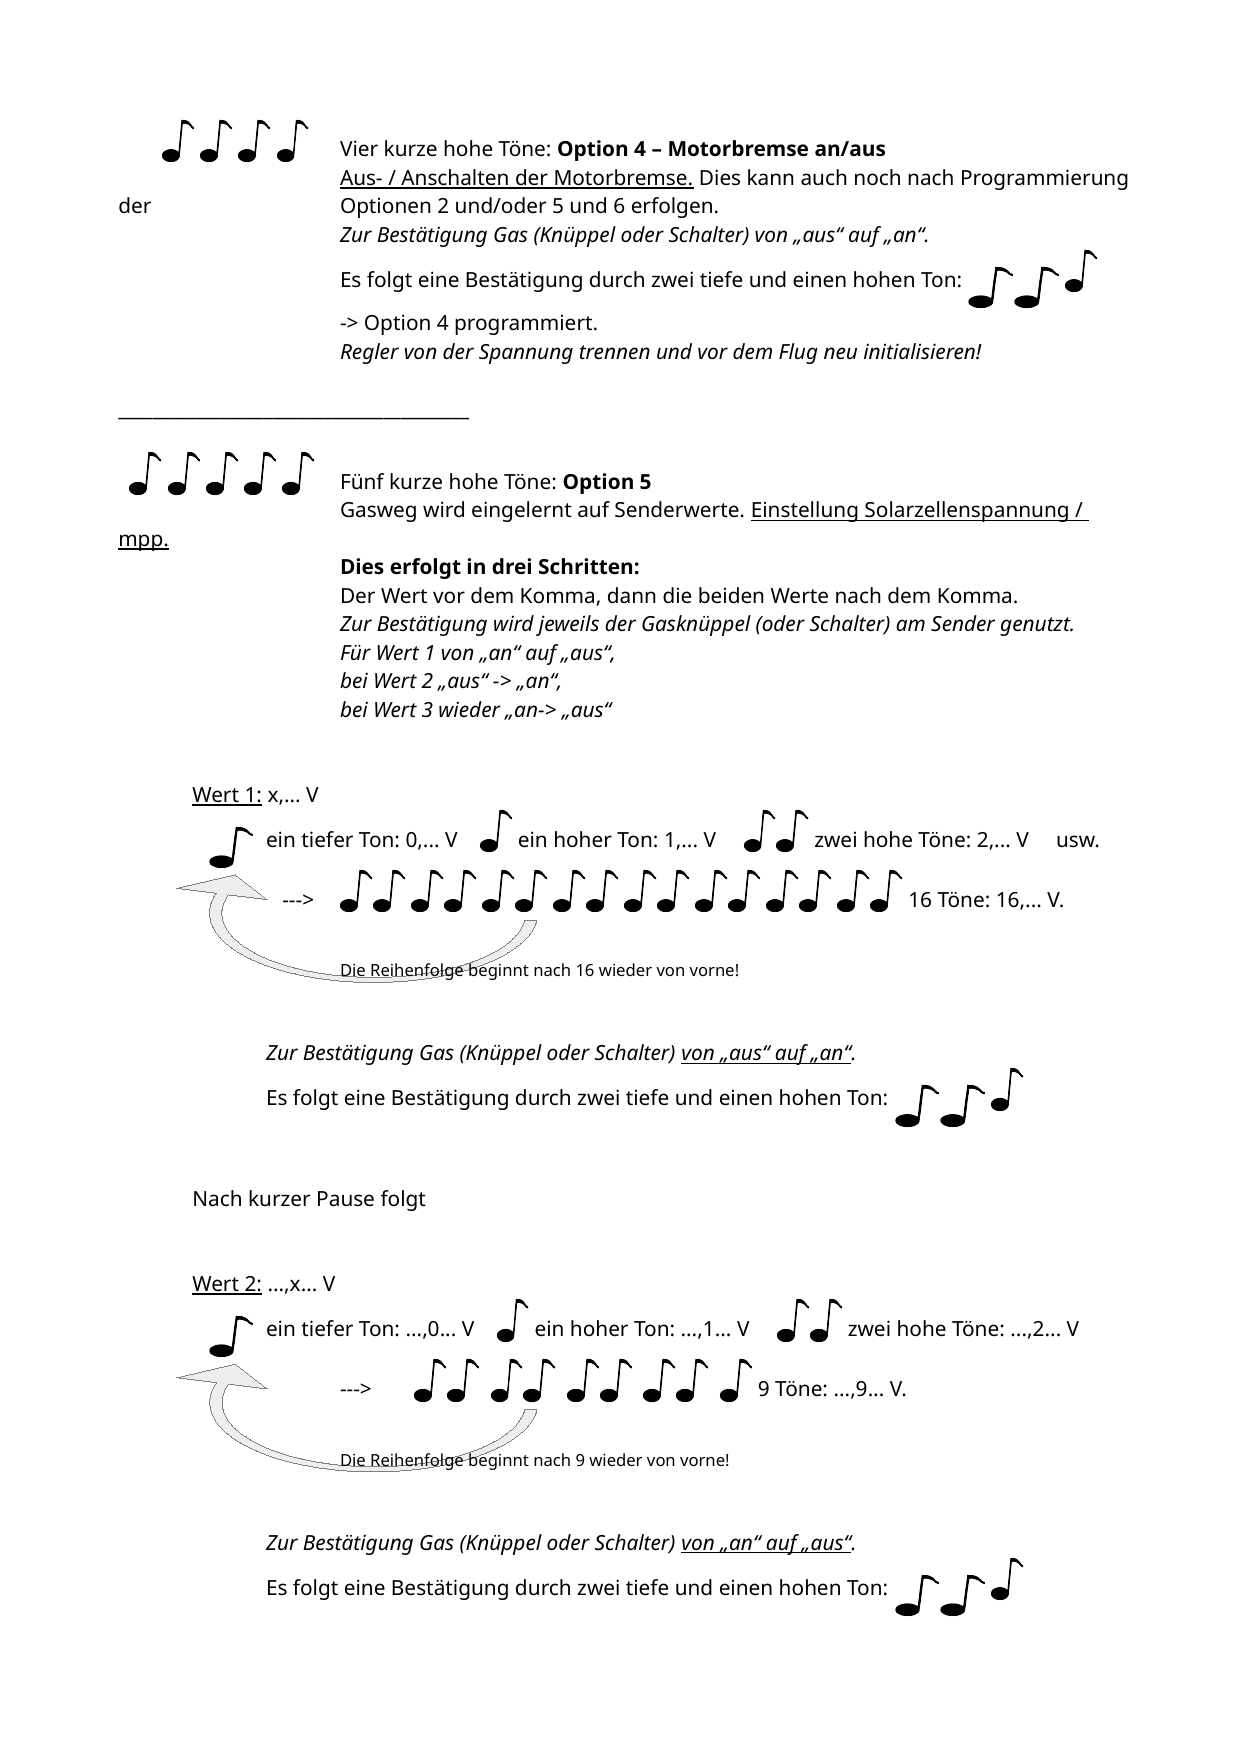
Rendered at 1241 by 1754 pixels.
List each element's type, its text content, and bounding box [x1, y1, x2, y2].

text Für Wert 1 von „an“ auf „aus“, [118, 638, 1132, 666]
picture [237, 118, 271, 163]
picture [642, 1358, 709, 1403]
text [118, 118, 161, 163]
text ---> [118, 869, 339, 913]
text Zur Bestätigung Gas (Knüppel oder Schalter) von „aus“ auf „an“. [118, 1038, 1132, 1067]
picture [167, 450, 200, 496]
picture [410, 868, 477, 913]
text Fünf kurze hohe Töne: Option 5 [315, 451, 1132, 496]
text Es folgt eine Bestätigung durch zwei tiefe und einen hohen Ton: [118, 248, 1132, 308]
text _________________________________________ [118, 394, 1132, 422]
picture [205, 450, 239, 496]
picture [695, 868, 761, 913]
picture [776, 1297, 843, 1343]
text ein tiefer Ton: ...,0... V ein hoher Ton: ...,1... V zwei hohe Töne: ...,2... V [118, 1298, 1132, 1358]
picture [743, 808, 809, 853]
picture [837, 868, 903, 913]
picture [490, 1358, 556, 1403]
picture [766, 868, 832, 913]
text Es folgt eine Bestätigung durch zwei tiefe und einen hohen Ton: [118, 1067, 1132, 1127]
picture [990, 1067, 1024, 1112]
text Der Wert vor dem Komma, dann die beiden Werte nach dem Komma. [118, 581, 1132, 609]
picture [990, 1556, 1024, 1601]
picture [967, 265, 1060, 309]
text Zur Bestätigung wird jeweils der Gasknüppel (oder Schalter) am Sender genutzt. [118, 609, 1132, 638]
text Regler von der Spannung trennen und vor dem Flug neu initialisieren! [118, 337, 1132, 365]
text Gasweg wird eingelernt auf Senderwerte. Einstellung Solarzellenspannung / mpp. [118, 496, 1132, 552]
text Die Reihenfolge beginnt nach 9 wieder von vorne! [270, 1448, 478, 1466]
text Wert 1: x,... V [118, 780, 1132, 808]
picture [566, 1358, 633, 1403]
picture [719, 1358, 753, 1403]
text Nach kurzer Pause folgt [118, 1184, 1132, 1212]
picture [1064, 248, 1098, 293]
picture [128, 450, 162, 496]
text Es folgt eine Bestätigung durch zwei tiefe und einen hohen Ton: [118, 1556, 1132, 1617]
text Vier kurze hohe Töne: Option 4 – Motorbremse an/aus [309, 118, 1132, 163]
text 9 Töne: ...,9... V. [753, 1358, 1132, 1403]
picture [894, 1573, 986, 1617]
text Die Reihenfolge beginnt nach 16 wieder von vorne! [270, 959, 477, 977]
picture [243, 450, 277, 496]
picture [894, 1084, 986, 1128]
picture [623, 868, 690, 913]
text 16 Töne: 16,... V. [903, 869, 1132, 913]
picture [208, 1315, 254, 1358]
text bei Wert 2 „aus“ -> „an“, [118, 666, 1132, 695]
text Wert 2: ...,x... V [118, 1269, 1132, 1298]
text bei Wert 3 wieder „an-> „aus“ [118, 695, 1132, 723]
picture [496, 1297, 529, 1343]
text Zur Bestätigung Gas (Knüppel oder Schalter) von „aus“ auf „an“. [118, 220, 1132, 248]
picture [276, 118, 309, 163]
picture [199, 118, 233, 163]
text ---> [118, 1358, 413, 1403]
picture [552, 868, 619, 913]
picture [413, 1358, 480, 1403]
picture [479, 808, 513, 853]
text ein tiefer Ton: 0,... V ein hoher Ton: 1,... V zwei hohe Töne: 2,... V usw. [118, 808, 1132, 869]
text Die Reihenfolge beginnt nach 16 wieder von vorne! [118, 959, 339, 982]
picture [161, 118, 195, 163]
text Aus- / Anschalten der Motorbremse. Dies kann auch noch nach Programmierung der Optionen 2 und/oder 5 und 6 erfolgen. [118, 163, 1132, 220]
text Die Reihenfolge beginnt nach 9 wieder von vorne! [412, 1448, 1132, 1471]
picture [208, 825, 254, 869]
picture [339, 868, 406, 913]
text Die Reihenfolge beginnt nach 16 wieder von vorne! [408, 959, 1132, 982]
picture [281, 450, 315, 496]
text Die Reihenfolge beginnt nach 9 wieder von vorne! [118, 1448, 335, 1471]
text -> Option 4 programmiert. [118, 308, 1132, 337]
text Zur Bestätigung Gas (Knüppel oder Schalter) von „an“ auf „aus“. [118, 1528, 1132, 1556]
picture [481, 868, 548, 913]
text Dies erfolgt in drei Schritten: [118, 552, 1132, 581]
